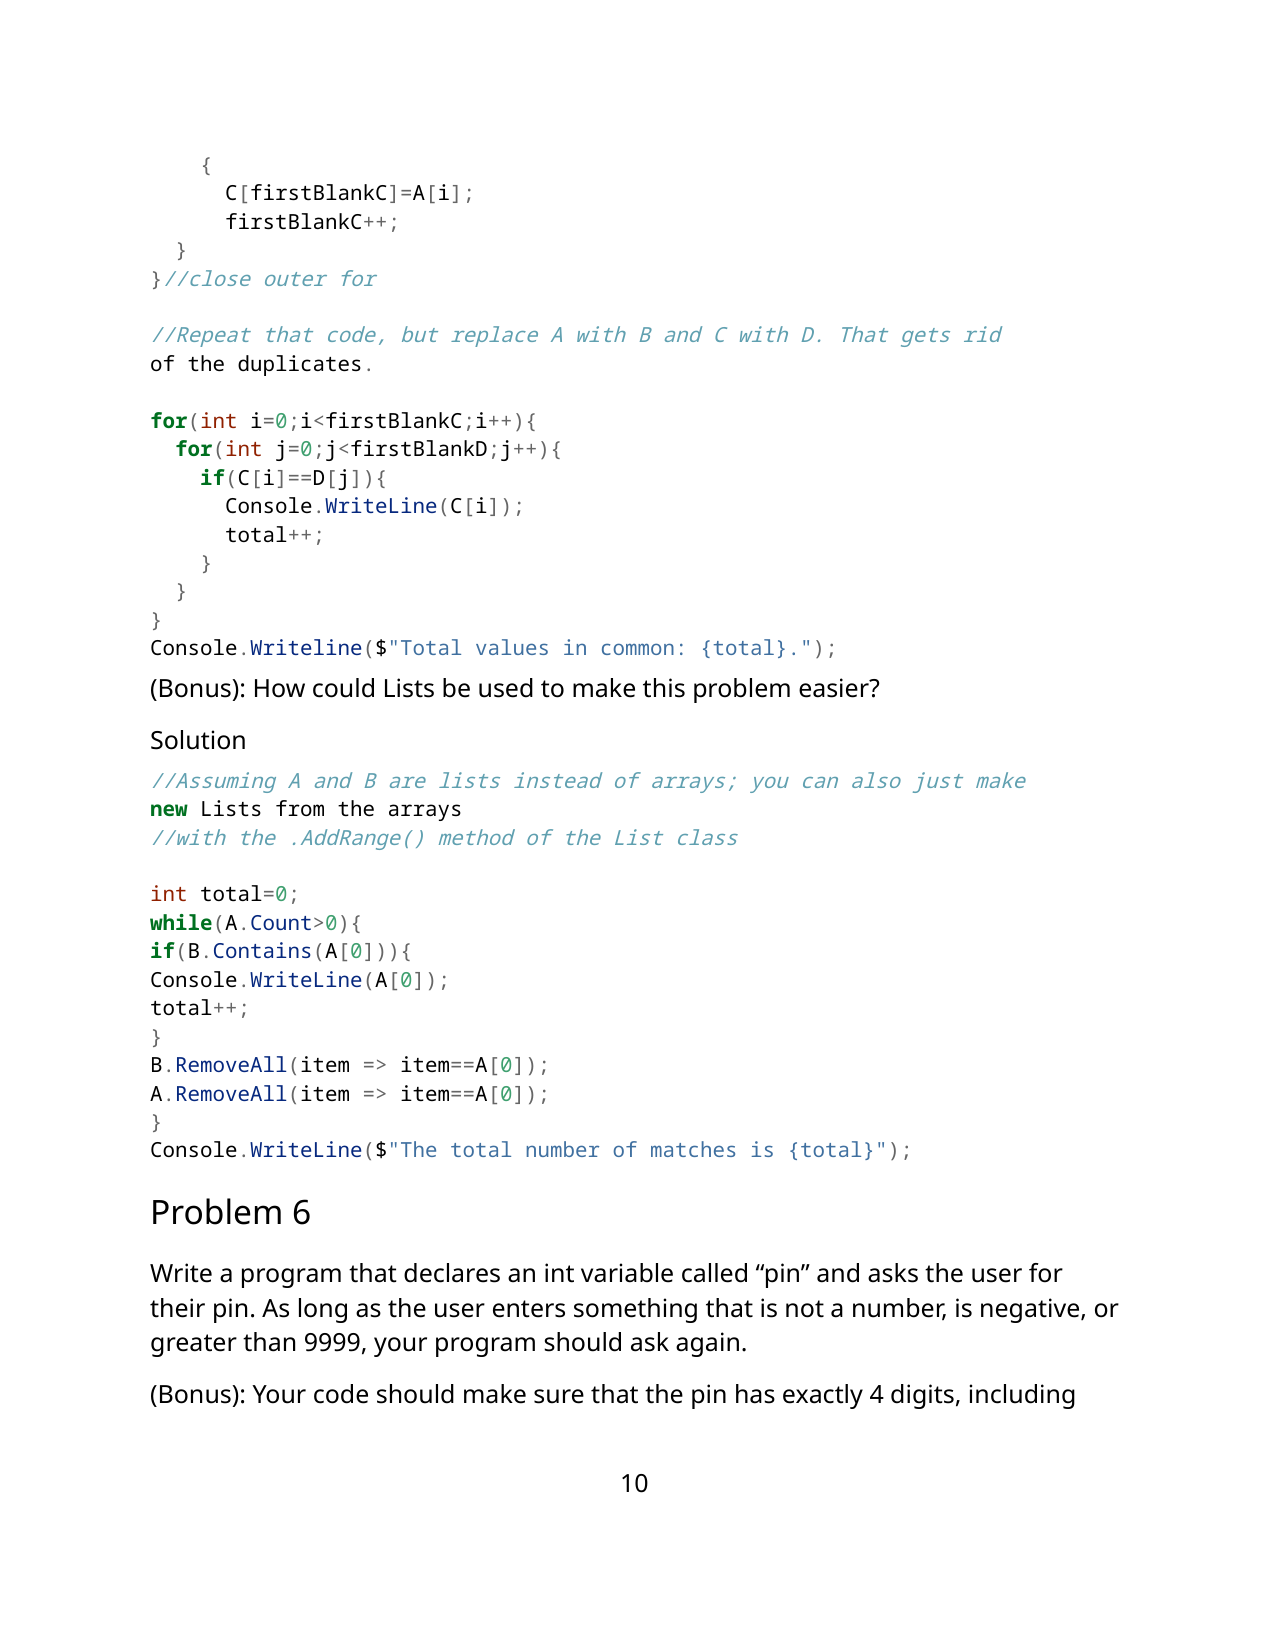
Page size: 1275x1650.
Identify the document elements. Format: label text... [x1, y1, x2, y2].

text while(A.Count>0){ [150, 908, 1125, 936]
text } [150, 577, 1125, 605]
subtitle Problem 6 [150, 1189, 1125, 1235]
text new Lists from the arrays [150, 794, 1125, 823]
text (Bonus): Your code should make sure that the pin has exactly 4 digits, including [150, 1376, 1125, 1410]
text } [150, 1107, 1125, 1136]
text } [150, 1022, 1125, 1050]
text Solution [150, 723, 1125, 757]
text { [150, 150, 1125, 178]
text A.RemoveAll(item => item==A[0]); [150, 1079, 1125, 1107]
text total++; [150, 993, 1125, 1022]
text Console.WriteLine($"The total number of matches is {total}"); [150, 1136, 1125, 1164]
text } [150, 548, 1125, 577]
text (Bonus): How could Lists be used to make this problem easier? [150, 671, 1125, 705]
text int total=0; [150, 879, 1125, 908]
text } [150, 605, 1125, 633]
text total++; [150, 520, 1125, 548]
text C[firstBlankC]=A[i]; [150, 178, 1125, 207]
text //with the .AddRange() method of the List class [150, 823, 1125, 851]
text } [150, 235, 1125, 264]
text for(int j=0;j<firstBlankD;j++){ [150, 434, 1125, 463]
text Console.WriteLine(C[i]); [150, 491, 1125, 520]
text if(B.Contains(A[0])){ [150, 936, 1125, 965]
text //Assuming A and B are lists instead of arrays; you can also just make [150, 766, 1125, 794]
text firstBlankC++; [150, 207, 1125, 235]
text //Repeat that code, but replace A with B and C with D. That gets rid [150, 321, 1125, 349]
text Console.Writeline($"Total values in common: {total}."); [150, 633, 1125, 662]
text B.RemoveAll(item => item==A[0]); [150, 1050, 1125, 1079]
text for(int i=0;i<firstBlankC;i++){ [150, 406, 1125, 434]
text if(C[i]==D[j]){ [150, 463, 1125, 491]
text of the duplicates. [150, 349, 1125, 377]
text Console.WriteLine(A[0]); [150, 965, 1125, 993]
text }//close outer for [150, 264, 1125, 292]
text Write a program that declares an int variable called “pin” and asks the user for their pin. As long as the user enters something that is not a number, is negative, or greater than 9999, your program should ask again. [150, 1256, 1125, 1358]
